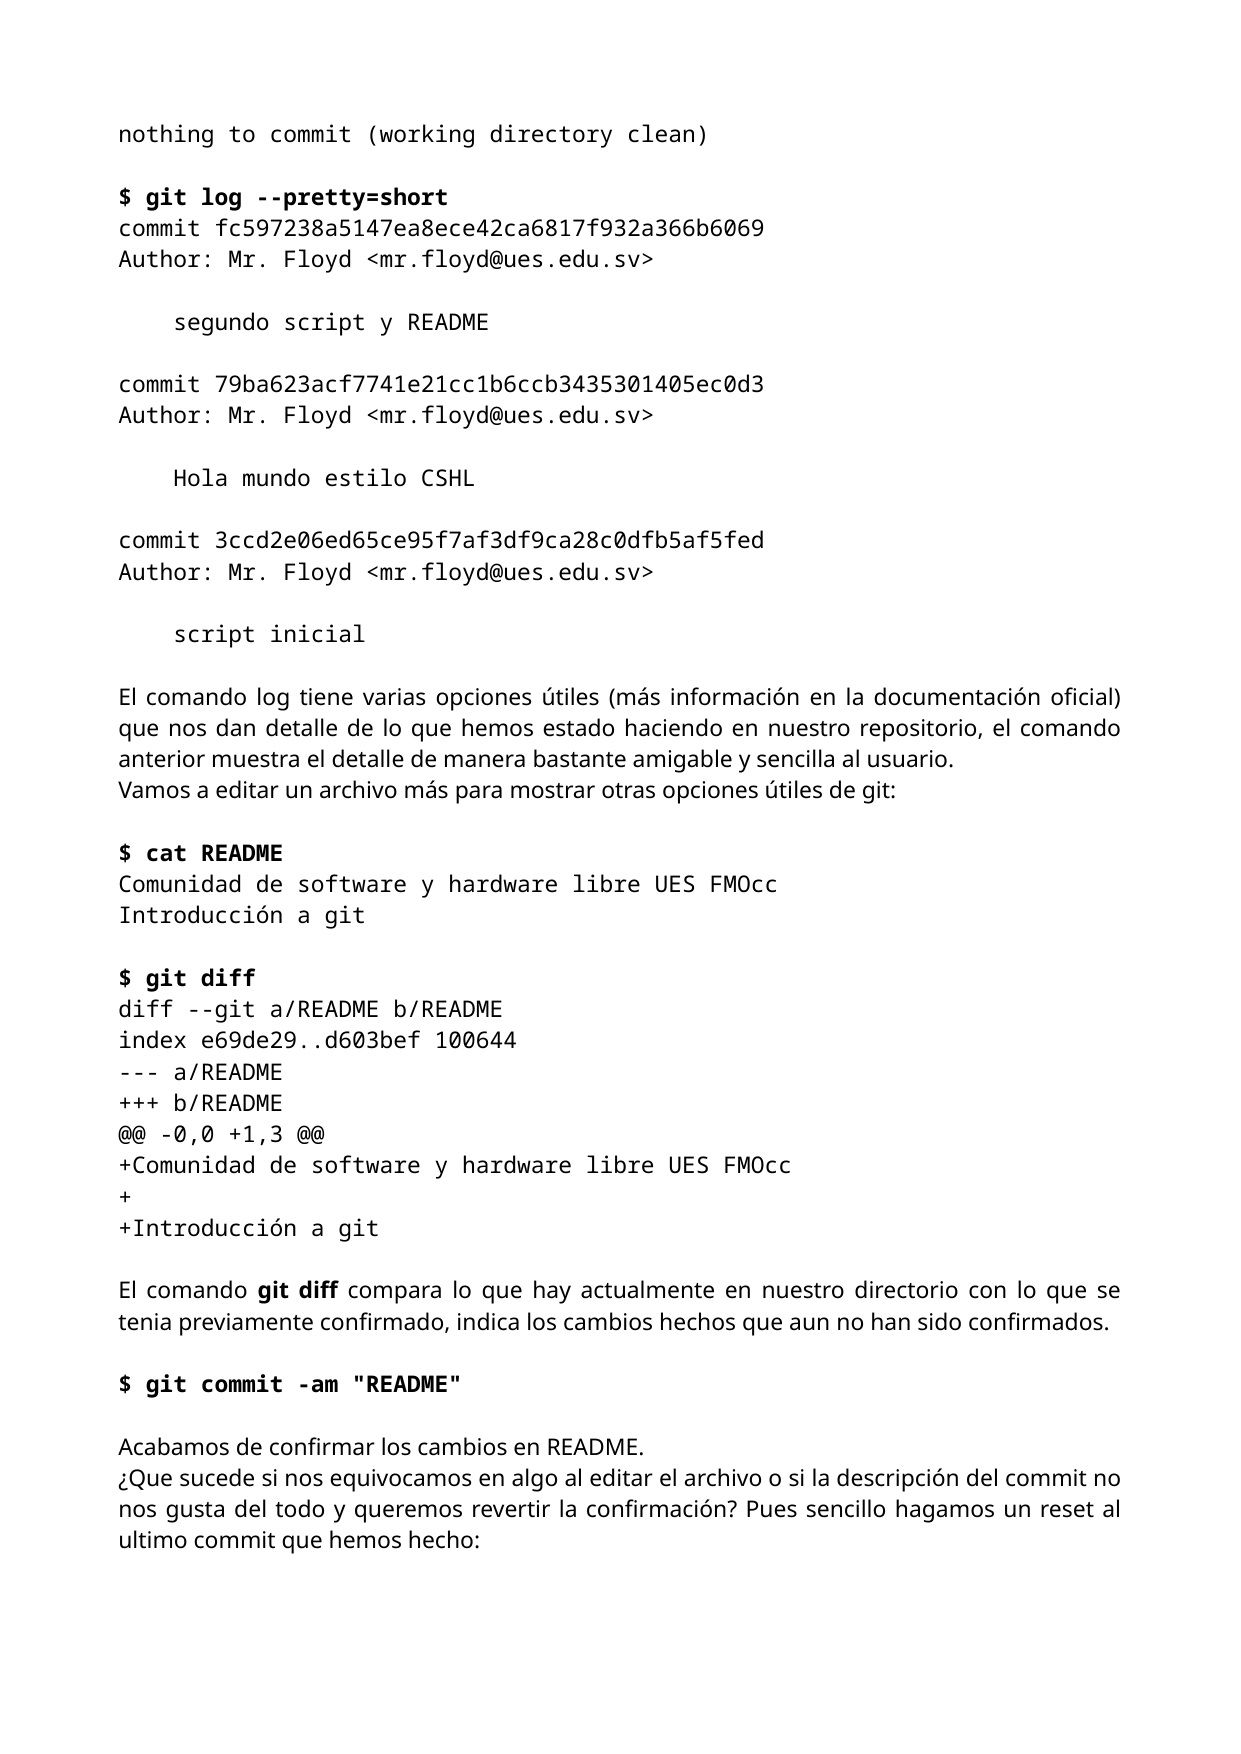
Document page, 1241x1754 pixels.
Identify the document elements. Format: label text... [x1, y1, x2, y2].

text Vamos a editar un archivo más para mostrar otras opciones útiles de git: [118, 774, 1122, 806]
text nothing to commit (working directory clean) [118, 118, 1122, 149]
text +Introducción a git [118, 1212, 1122, 1243]
text +++ b/README [118, 1087, 1122, 1118]
text El comando log tiene varias opciones útiles (más información en la documentación oficial) que nos dan detalle de lo que hemos estado haciendo en nuestro repositorio, el comando anterior muestra el detalle de manera bastante amigable y sencilla al usuario. [118, 681, 1122, 774]
text script inicial [118, 618, 1122, 649]
text Comunidad de software y hardware libre UES FMOcc [118, 868, 1122, 899]
text $ cat README [118, 837, 1122, 868]
text index e69de29..d603bef 100644 [118, 1024, 1122, 1056]
text @@ -0,0 +1,3 @@ [118, 1118, 1122, 1149]
text commit 3ccd2e06ed65ce95f7af3df9ca28c0dfb5af5fed [118, 524, 1122, 556]
text $ git commit -am "README" [118, 1368, 1122, 1399]
text segundo script y README [118, 306, 1122, 337]
text diff --git a/README b/README [118, 993, 1122, 1024]
text ¿Que sucede si nos equivocamos en algo al editar el archivo o si la descripción del commit no nos gusta del todo y queremos revertir la confirmación? Pues sencillo hagamos un reset al ultimo commit que hemos hecho: [118, 1462, 1122, 1556]
text Author: Mr. Floyd <mr.floyd@ues.edu.sv> [118, 556, 1122, 587]
text commit fc597238a5147ea8ece42ca6817f932a366b6069 [118, 212, 1122, 243]
text Author: Mr. Floyd <mr.floyd@ues.edu.sv> [118, 399, 1122, 431]
text Introducción a git [118, 899, 1122, 931]
text Acabamos de confirmar los cambios en README. [118, 1431, 1122, 1462]
text --- a/README [118, 1056, 1122, 1087]
text $ git diff [118, 962, 1122, 993]
text El comando git diff compara lo que hay actualmente en nuestro directorio con lo que se tenia previamente confirmado, indica los cambios hechos que aun no han sido confirmados. [118, 1274, 1122, 1337]
text + [118, 1181, 1122, 1212]
text Hola mundo estilo CSHL [118, 462, 1122, 493]
text $ git log --pretty=short [118, 181, 1122, 212]
text Author: Mr. Floyd <mr.floyd@ues.edu.sv> [118, 243, 1122, 274]
text +Comunidad de software y hardware libre UES FMOcc [118, 1149, 1122, 1181]
text commit 79ba623acf7741e21cc1b6ccb3435301405ec0d3 [118, 368, 1122, 399]
